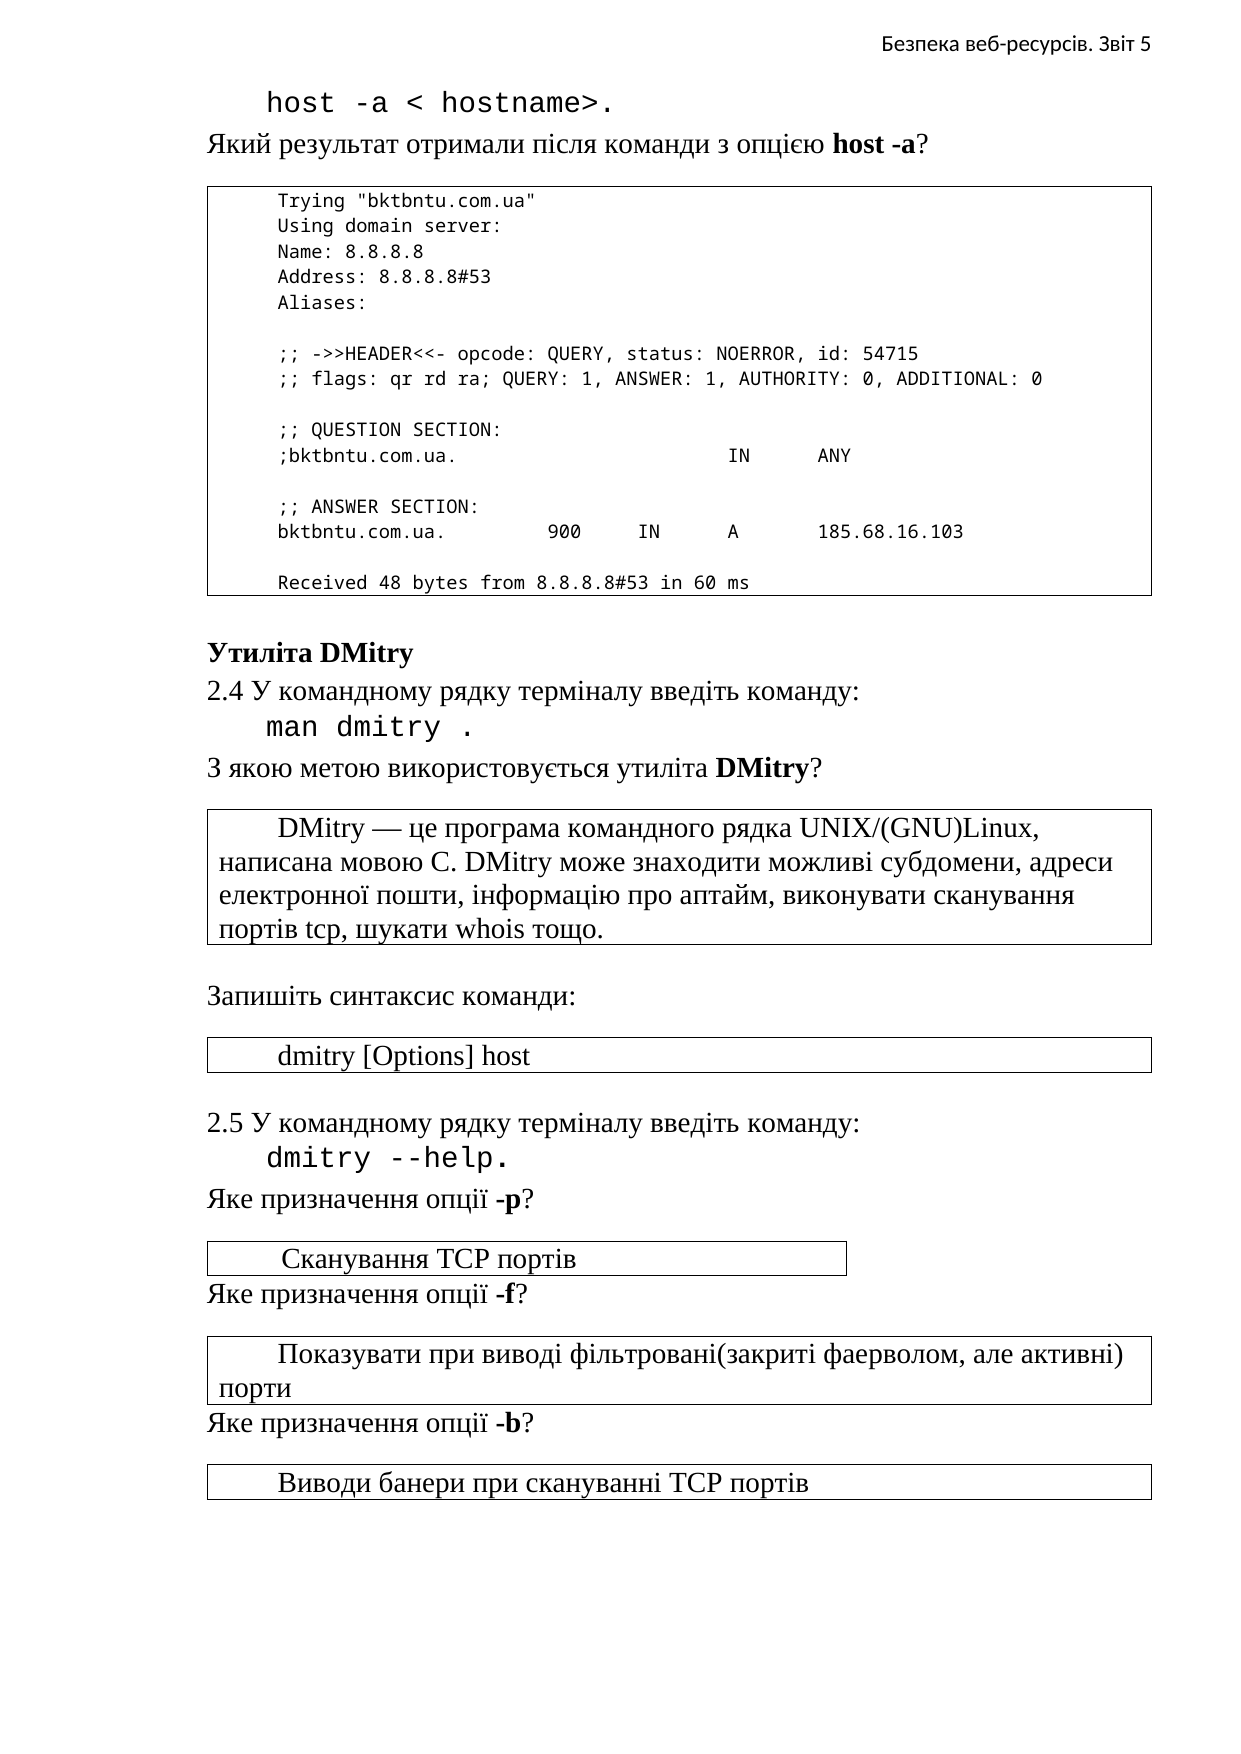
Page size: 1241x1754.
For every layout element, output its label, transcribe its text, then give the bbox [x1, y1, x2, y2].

list Який результат отримали після команди з опцією host -a? [148, 126, 1152, 160]
list Яке призначення опції -b? [148, 1405, 1152, 1438]
list host -a < hostname>. [148, 88, 1152, 122]
list man dmitry . [148, 712, 1152, 745]
table_header DMitry — це програма командного рядка UNIX/(GNU)Linux, написана мовою C. DMitry може знаходити можливі субдомени, адреси електронної пошти, інформацію про аптайм, виконувати сканування портів tcp, шукати whois тощо. [208, 810, 1151, 944]
table_header Показувати при виводі фільтровані(закриті фаерволом, але активні) порти [208, 1337, 1151, 1404]
list З якою метою використовується утиліта DMitry? [148, 750, 1152, 783]
table_header dmitry [Options] host [208, 1038, 1151, 1072]
table_header Trying "bktbntu.com.ua" Using domain server: Name: 8.8.8.8 Address: 8.8.8.8#53 Aliases: ;; ->>HEADER<<- opcode: QUERY, status: NOERROR, id: 54715 ;; flags: qr rd ra; QUERY: 1, ANSWER: 1, AUTHORITY: 0, ADDITIONAL: 0 ;; QUESTION SECTION: ;bktbntu.com.ua. IN ANY ;; ANSWER SECTION: bktbntu.com.ua. 900 IN A 185.68.16.103 Received 48 bytes from 8.8.8.8#53 in 60 ms [208, 187, 1151, 595]
list 2.4 У командному рядку терміналу введіть команду: [148, 673, 1152, 707]
list 2.5 У командному рядку терміналу введіть команду: [148, 1105, 1152, 1138]
list Запишіть синтаксис команди: [148, 978, 1152, 1011]
table_header Виводи банери при скануванні TCP портів [208, 1465, 1151, 1499]
table_header Сканування TCP портів [208, 1242, 846, 1275]
list dmitry --help. [148, 1143, 1152, 1176]
list Утиліта DMitry [148, 635, 1152, 668]
list Яке призначення опції -p? [148, 1181, 1152, 1215]
list Яке призначення опції -f? [148, 1276, 1152, 1310]
